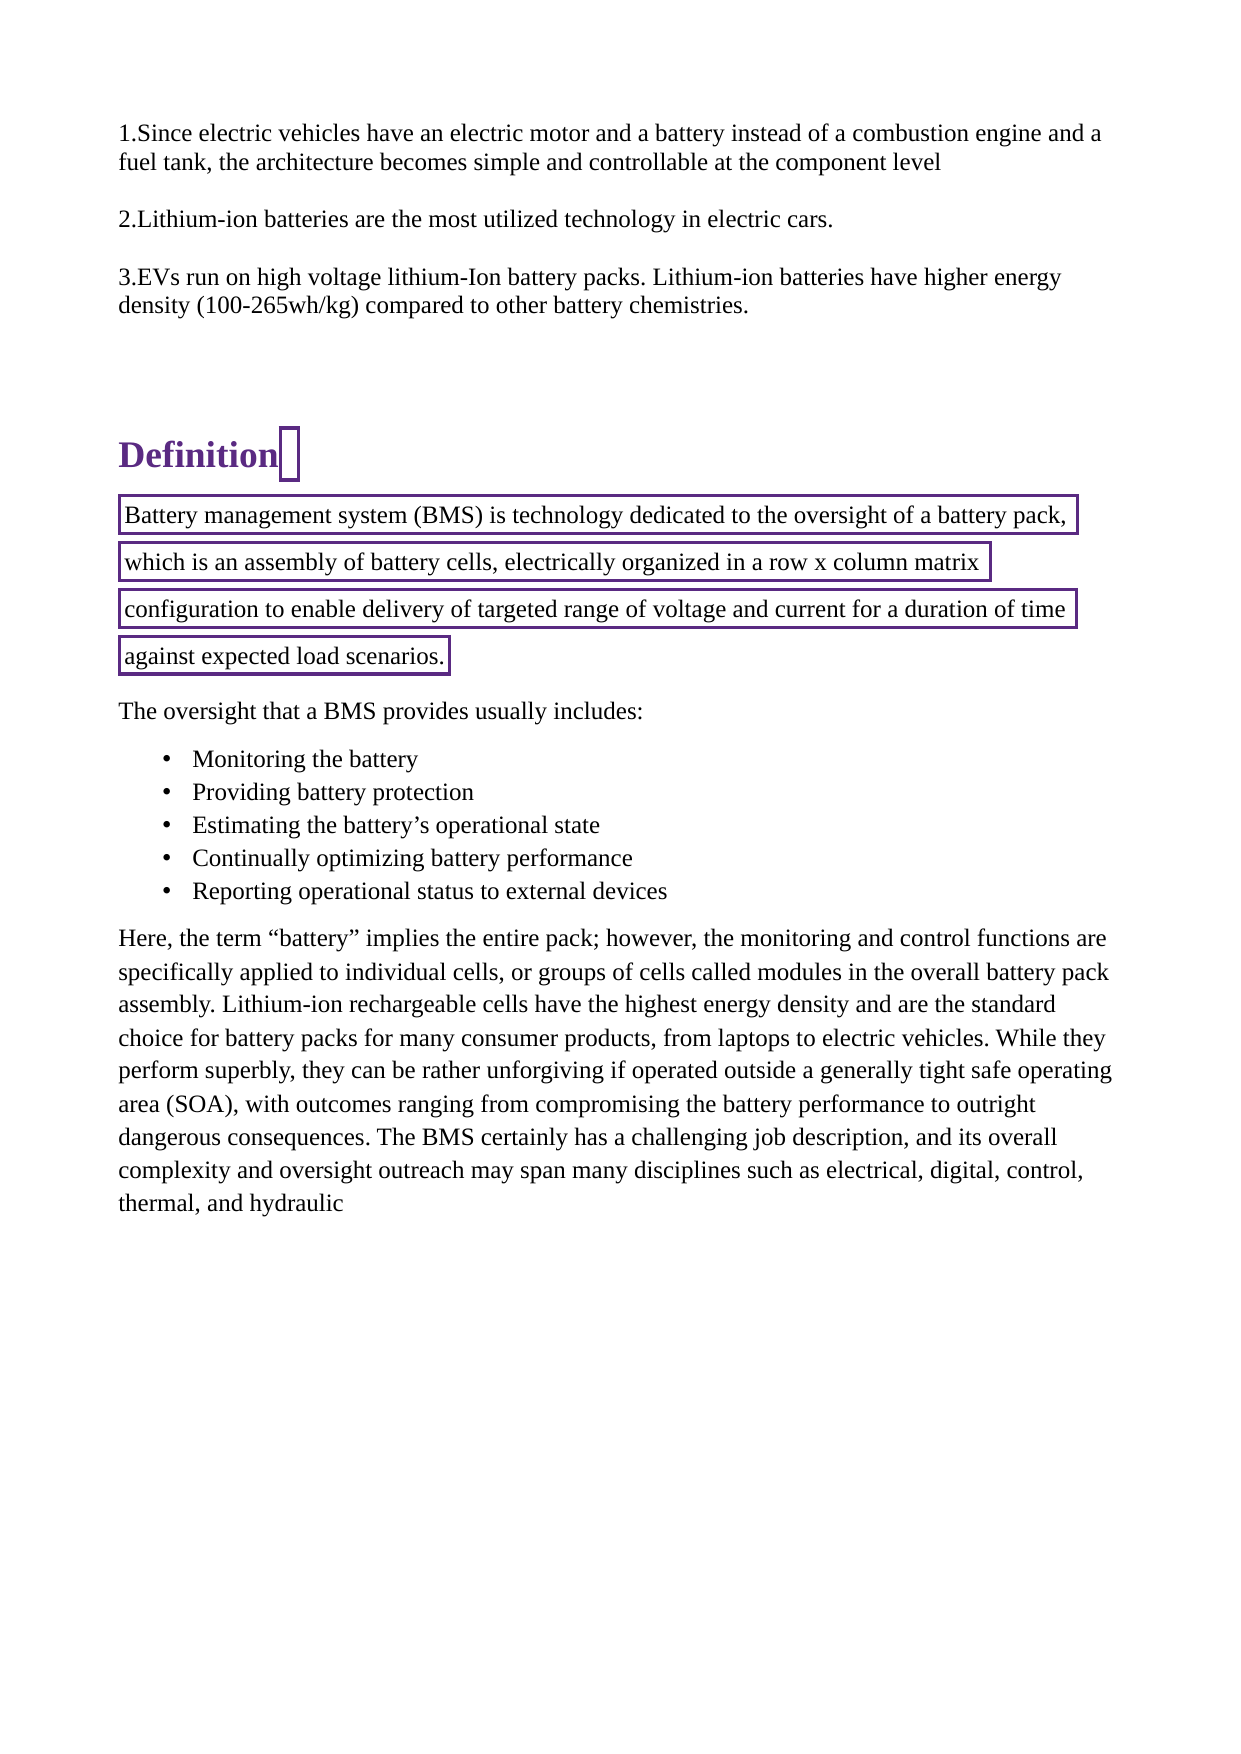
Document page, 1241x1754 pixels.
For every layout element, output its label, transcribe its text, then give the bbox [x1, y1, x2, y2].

list Continually optimizing battery performance [162, 843, 1122, 872]
subtitle [282, 430, 297, 478]
text 3.EVs run on high voltage lithium-Ion battery packs. Lithium-ion batteries have higher energy density (100-265wh/kg) compared to other battery chemistries. [118, 262, 1122, 319]
subtitle [300, 426, 1122, 482]
subtitle Definition [118, 426, 279, 482]
list Estimating the battery’s operational state [162, 810, 1122, 839]
list Monitoring the battery [162, 744, 1122, 773]
list Reporting operational status to external devices [162, 876, 1122, 905]
text Here, the term “battery” implies the entire pack; however, the monitoring and control functions are specifically applied to individual cells, or groups of cells called modules in the overall battery pack assembly. Lithium-ion rechargeable cells have the highest energy density and are the standard choice for battery packs for many consumer products, from laptops to electric vehicles. While they perform superbly, they can be rather unforgiving if operated outside a generally tight safe operating area (SOA), with outcomes ranging from compromising the battery performance to outright dangerous consequences. The BMS certainly has a challenging job description, and its overall complexity and oversight outreach may span many disciplines such as electrical, digital, control, thermal, and hydraulic [118, 923, 1122, 1216]
list Providing battery protection [162, 777, 1122, 806]
text Battery management system (BMS) is technology dedicated to the oversight of a battery pack, which is an assembly of battery cells, electrically organized in a row x column matrix configuration to enable delivery of targeted range of voltage and current for a duration of time against expected load scenarios. [118, 494, 1122, 676]
text The oversight that a BMS provides usually includes: [118, 696, 1122, 725]
text 2.Lithium-ion batteries are the most utilized technology in electric cars. [118, 204, 1122, 233]
text 1.Since electric vehicles have an electric motor and a battery instead of a combustion engine and a fuel tank, the architecture becomes simple and controllable at the component level [118, 118, 1122, 176]
